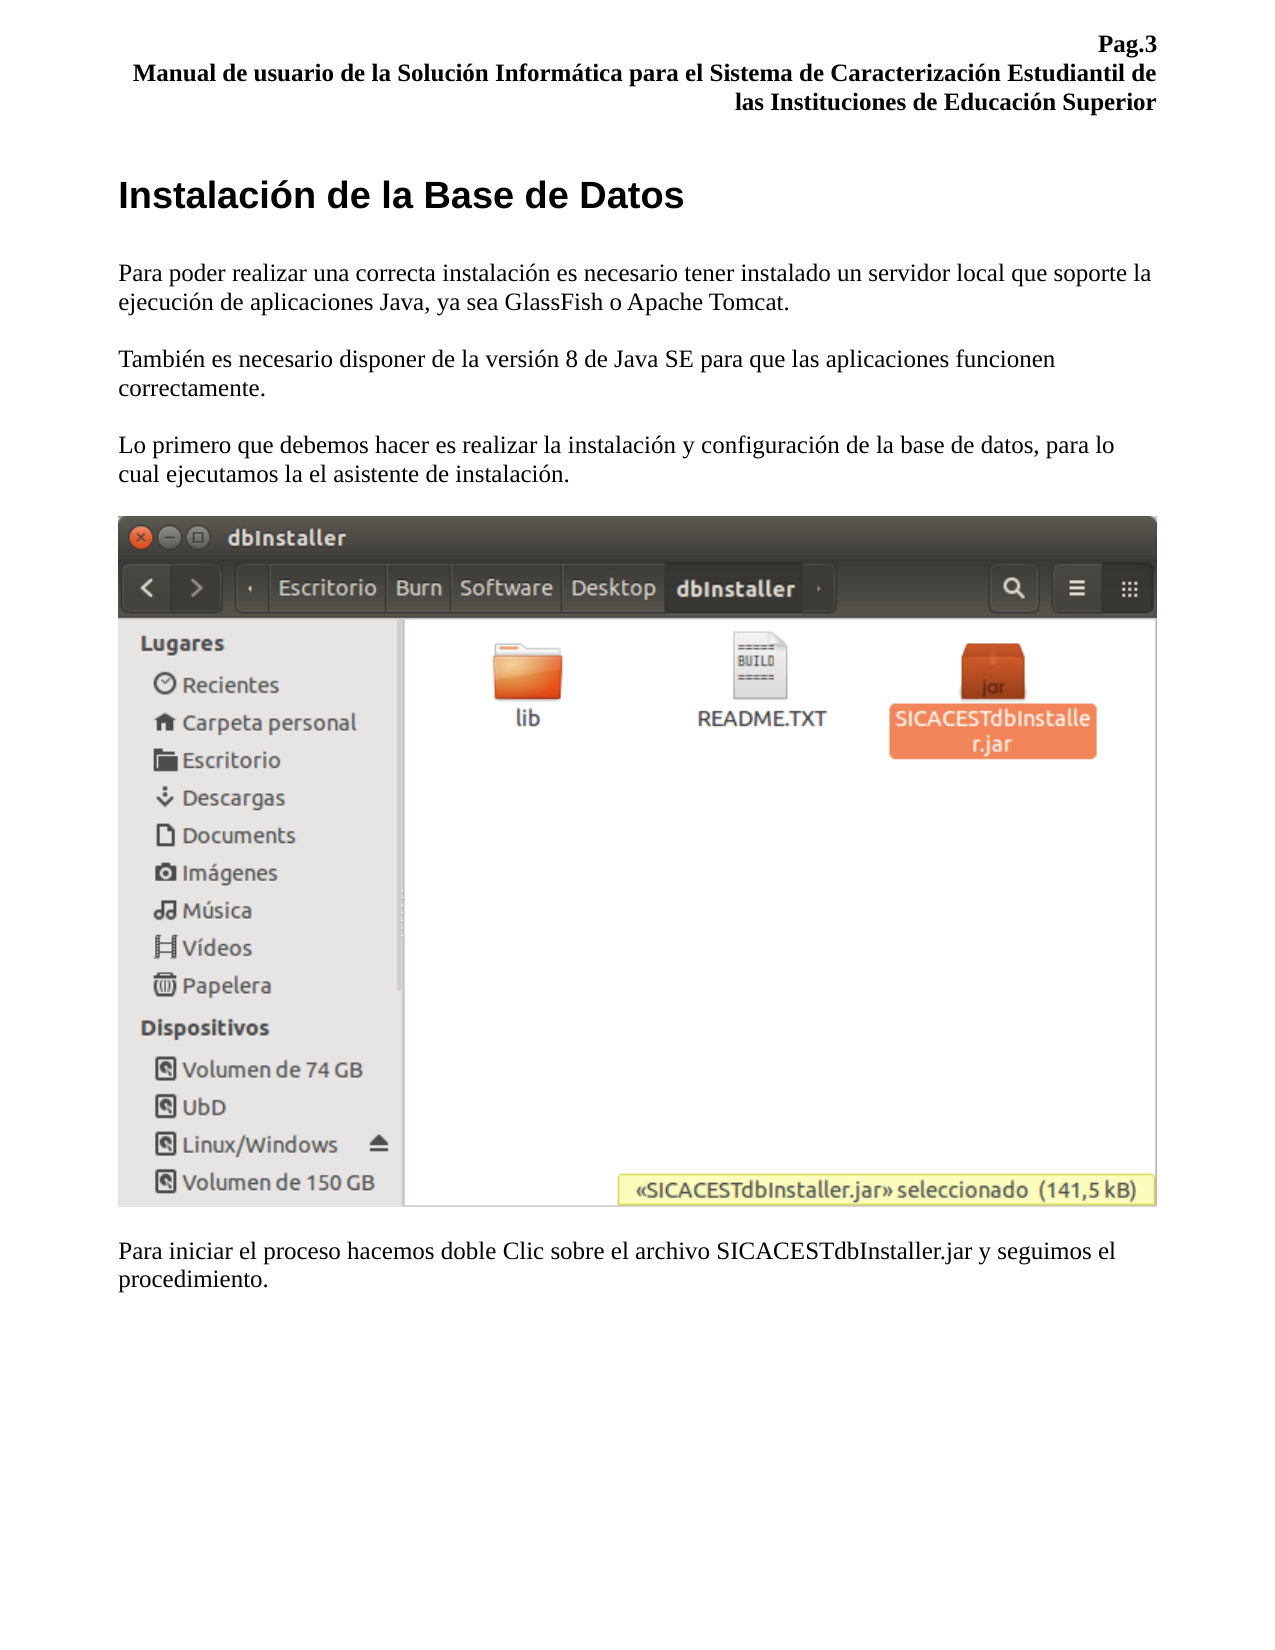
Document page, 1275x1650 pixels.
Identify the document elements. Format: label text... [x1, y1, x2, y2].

picture [118, 516, 1157, 1207]
text Para poder realizar una correcta instalación es necesario tener instalado un servidor local que soporte la ejecución de aplicaciones Java, ya sea GlassFish o Apache Tomcat. [118, 258, 1157, 315]
text Para iniciar el proceso hacemos doble Clic sobre el archivo SICACESTdbInstaller.jar y seguimos el procedimiento. [118, 1236, 1157, 1293]
subtitle Instalación de la Base de Datos [118, 173, 1157, 217]
text Lo primero que debemos hacer es realizar la instalación y configuración de la base de datos, para lo cual ejecutamos la el asistente de instalación. [118, 430, 1157, 488]
text También es necesario disponer de la versión 8 de Java SE para que las aplicaciones funcionen correctamente. [118, 344, 1157, 402]
